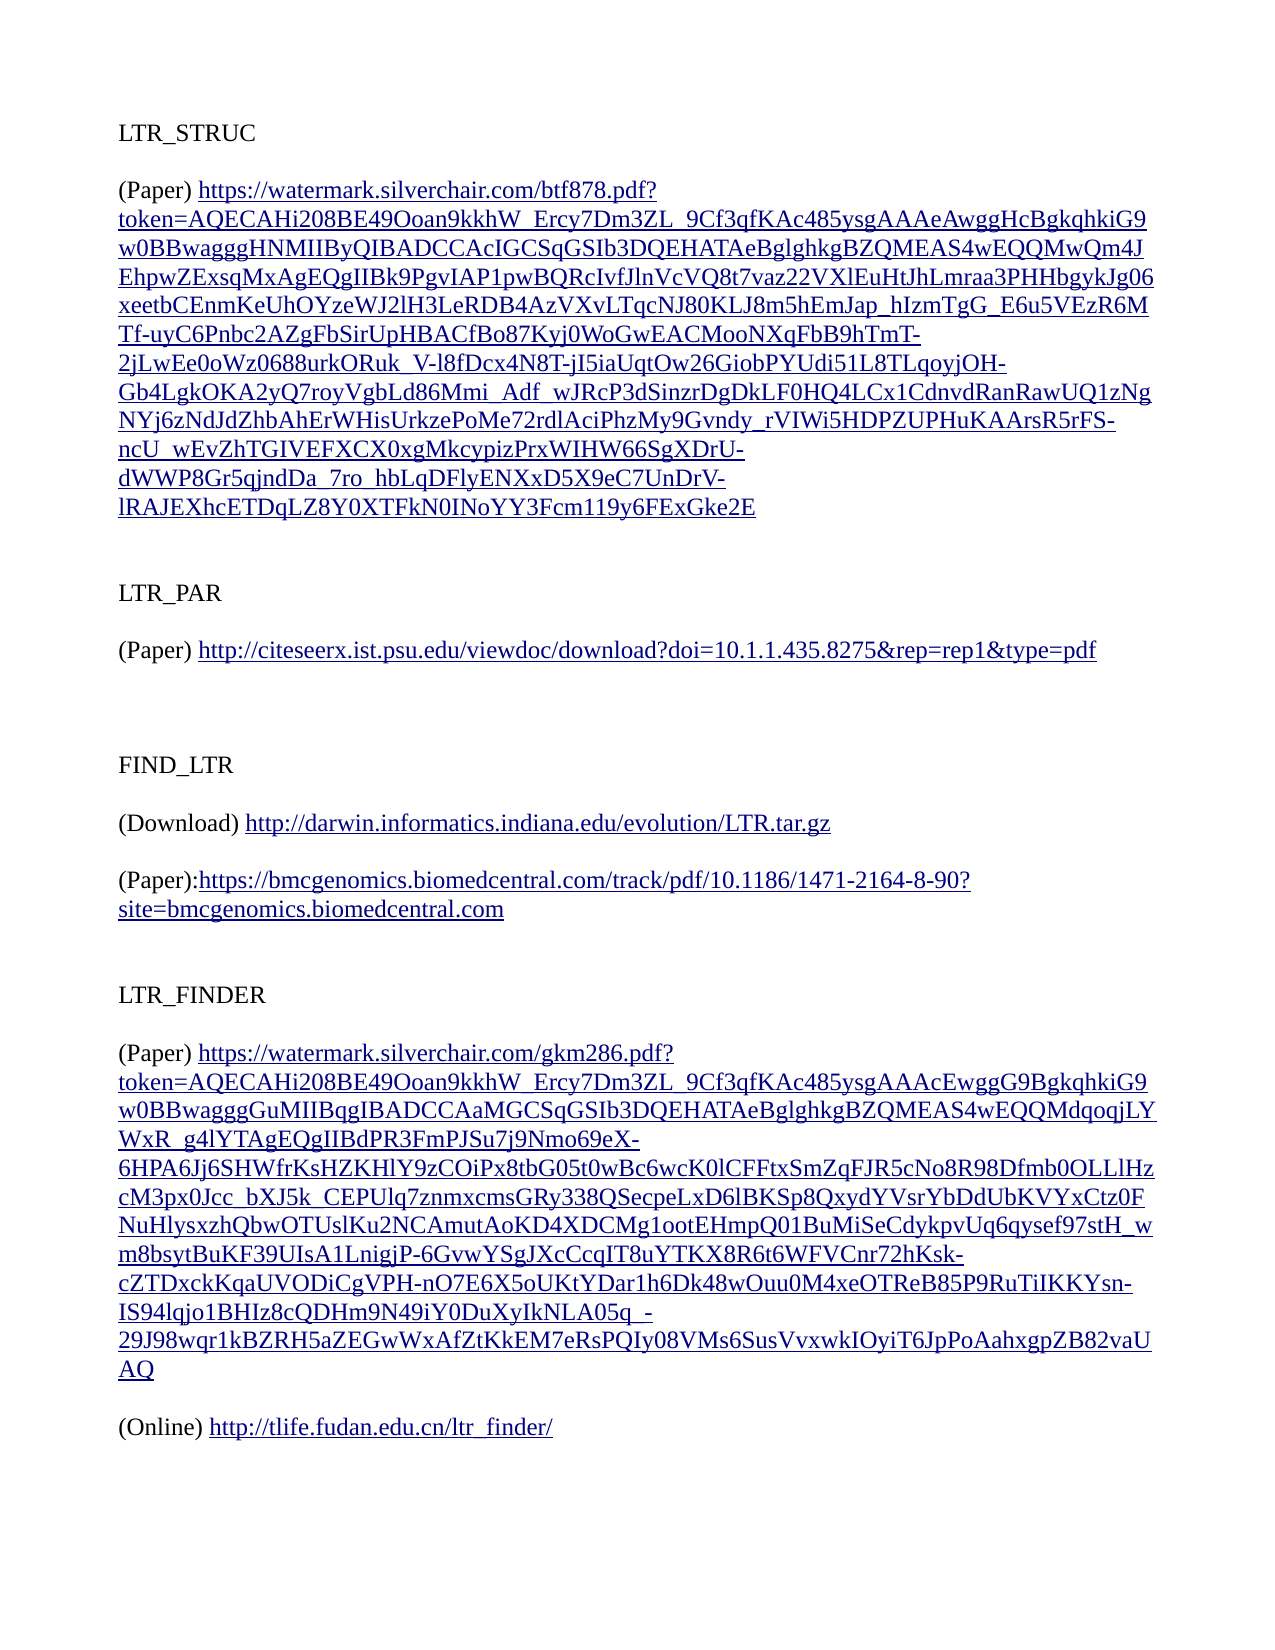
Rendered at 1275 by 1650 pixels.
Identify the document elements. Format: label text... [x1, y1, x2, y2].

text FIND_LTR [118, 751, 1157, 779]
text (Online) http://tlife.fudan.edu.cn/ltr_finder/ [118, 1412, 1157, 1441]
text (Paper):https://bmcgenomics.biomedcentral.com/track/pdf/10.1186/1471-2164-8-90?site=bmcgenomics.biomedcentral.com [118, 866, 1157, 923]
text (Paper) https://watermark.silverchair.com/gkm286.pdf?token=AQECAHi208BE49Ooan9kkhW_Ercy7Dm3ZL_9Cf3qfKAc485ysgAAAcEwggG9BgkqhkiG9w0BBwagggGuMIIBqgIBADCCAaMGCSqGSIb3DQEHATAeBglghkgBZQMEAS4wEQQMdqoqjLY [118, 1038, 1157, 1121]
text LTR_STRUC [118, 118, 1157, 147]
text (Paper) http://citeseerx.ist.psu.edu/viewdoc/download?doi=10.1.1.435.8275&rep=rep1&type=pdf [118, 636, 1157, 664]
text (Paper) https://watermark.silverchair.com/btf878.pdf?token=AQECAHi208BE49Ooan9kkhW_Ercy7Dm3ZL_9Cf3qfKAc485ysgAAAeAwggHcBgkqhkiG9w0BBwagggHNMIIByQIBADCCAcIGCSqGSIb3DQEHATAeBglghkgBZQMEAS4wEQQMwQm4JEhpwZExsqMxAgEQgIIBk9PgvIAP1pwBQRcIvfJlnVcVQ8t7vaz22VXlEuHtJhLmraa3PHHbgykJg06xeetbCEnmKeUhOYzeWJ2lH3LeRDB4AzVXvLTqcNJ80KLJ8m5hEmJap_hIzmTgG_E6u5VEzR6MTf-uyC6Pnbc2AZgFbSirUpHBACfBo87Kyj0WoGwEACMooNXqFbB9hTmT-2jLwEe0oWz0688urkORuk_V-l8fDcx4N8T-jI5iaUqtOw26GiobPYUdi51L8TLqoyjOH-Gb4LgkOKA2yQ7royVgbLd86Mmi_Adf_wJRcP3dSinzrDgDkLF0HQ4LCx1CdnvdRanRawUQ1zNgNYj6zNdJdZhbAhErWHisUrkzePoMe72rdlAciPhzMy9Gvndy_rVIWi5HDPZUPHuKAArsR5rFS-ncU_wEvZhTGIVEFXCX0xgMkcypizPrxWIHW66SgXDrU-dWWP8Gr5qjndDa_7ro_hbLqDFlyENXxD5X9eC7UnDrV-lRAJEXhcETDqLZ8Y0XTFkN0INoYY3Fcm119y6FExGke2E [118, 176, 1157, 521]
text (Download) http://darwin.informatics.indiana.edu/evolution/LTR.tar.gz [118, 808, 1157, 837]
text WxR_g4lYTAgEQgIIBdPR3FmPJSu7j9Nmo69eX-6HPA6Jj6SHWfrKsHZKHlY9zCOiPx8tbG05t0wBc6wcK0lCFFtxSmZqFJR5cNo8R98Dfmb0OLLlHzcM3px0Jcc_bXJ5k_CEPUlq7znmxcmsGRy338QSecpeLxD6lBKSp8QxydYVsrYbDdUbKVYxCtz0FNuHlysxzhQbwOTUslKu2NCAmutAoKD4XDCMg1ootEHmpQ01BuMiSeCdykpvUq6qysef97stH_wm8bsytBuKF39UIsA1LnigjP-6GvwYSgJXcCcqIT8uYTKX8R6t6WFVCnr72hKsk-cZTDxckKqaUVODiCgVPH-nO7E6X5oUKtYDar1h6Dk48wOuu0M4xeOTReB85P9RuTiIKKYsn-IS94lqjo1BHIz8cQDHm9N49iY0DuXyIkNLA05q_-29J98wqr1kBZRH5aZEGwWxAfZtKkEM7eRsPQIy08VMs6SusVvxwkIOyiT6JpPoAahxgpZB82vaUAQ [118, 1122, 1157, 1383]
text LTR_PAR [118, 578, 1157, 607]
text LTR_FINDER [118, 981, 1157, 1009]
